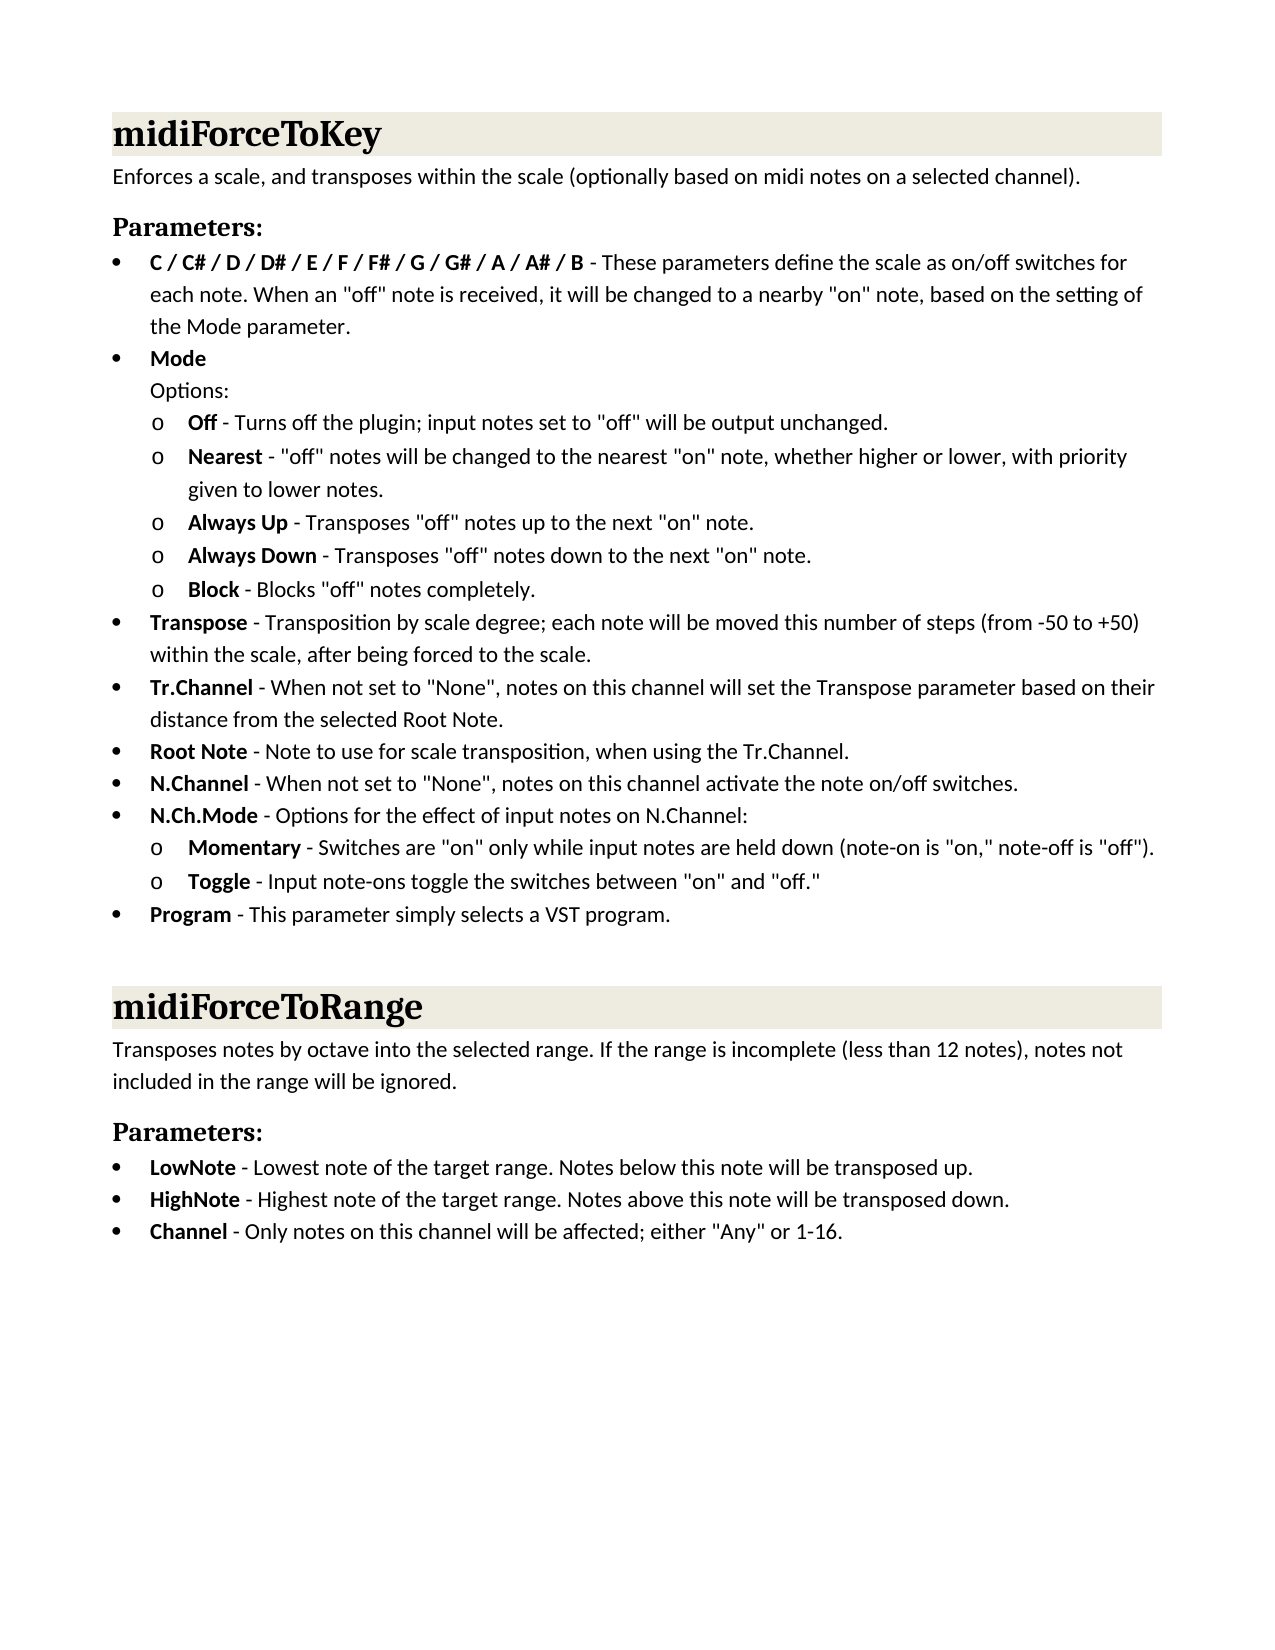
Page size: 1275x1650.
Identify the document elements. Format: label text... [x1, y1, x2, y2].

list Channel - Only notes on this channel will be affected; either "Any" or 1-16. [112, 1217, 1162, 1245]
list Always Up - Transposes "off" notes up to the next "on" note. [151, 508, 1162, 537]
list Off - Turns off the plugin; input notes set to "off" will be output unchanged. [151, 408, 1162, 438]
list Mode [112, 344, 1162, 372]
list N.Ch.Mode - Options for the effect of input notes on N.Channel: [112, 801, 1162, 829]
list Momentary - Switches are "on" only while input notes are held down (note-on is "on," note-off is "off"). [149, 833, 1162, 863]
list Always Down - Transposes "off" notes down to the next "on" note. [151, 541, 1162, 570]
subtitle midiForceToKey [112, 112, 1162, 156]
list Transpose - Transposition by scale degree; each note will be moved this number of steps (from -50 to +50) within the scale, after being forced to the scale. [112, 608, 1162, 668]
list Nearest - "off" notes will be changed to the nearest "on" note, whether higher or lower, with priority given to lower notes. [151, 442, 1162, 503]
subtitle Parameters: [112, 212, 1162, 243]
list Block - Blocks "off" notes completely. [151, 575, 1162, 604]
subtitle midiForceToRange [112, 986, 1162, 1029]
text Enforces a scale, and transposes within the scale (optionally based on midi notes on a selected channel). [112, 162, 1162, 190]
list LowNote - Lowest note of the target range. Notes below this note will be transposed up. [112, 1153, 1162, 1181]
list Root Note - Note to use for scale transposition, when using the Tr.Channel. [112, 737, 1162, 765]
text Transposes notes by octave into the selected range. If the range is incomplete (less than 12 notes), notes not included in the range will be ignored. [112, 1035, 1162, 1095]
list Options: [150, 376, 1162, 404]
list N.Channel - When not set to "None", notes on this channel activate the note on/off switches. [112, 769, 1162, 797]
list C / C# / D / D# / E / F / F# / G / G# / A / A# / B - These parameters define the scale as on/off switches for each note. When an "off" note is received, it will be changed to a nearby "on" note, based on the setting of the Mode parameter. [112, 248, 1162, 340]
list Tr.Channel - When not set to "None", notes on this channel will set the Transpose parameter based on their distance from the selected Root Note. [112, 673, 1162, 733]
subtitle Parameters: [112, 1117, 1162, 1148]
list HighNote - Highest note of the target range. Notes above this note will be transposed down. [112, 1185, 1162, 1213]
list Program - This parameter simply selects a VST program. [112, 901, 1162, 929]
list Toggle - Input note-ons toggle the switches between "on" and "off." [149, 867, 1162, 896]
